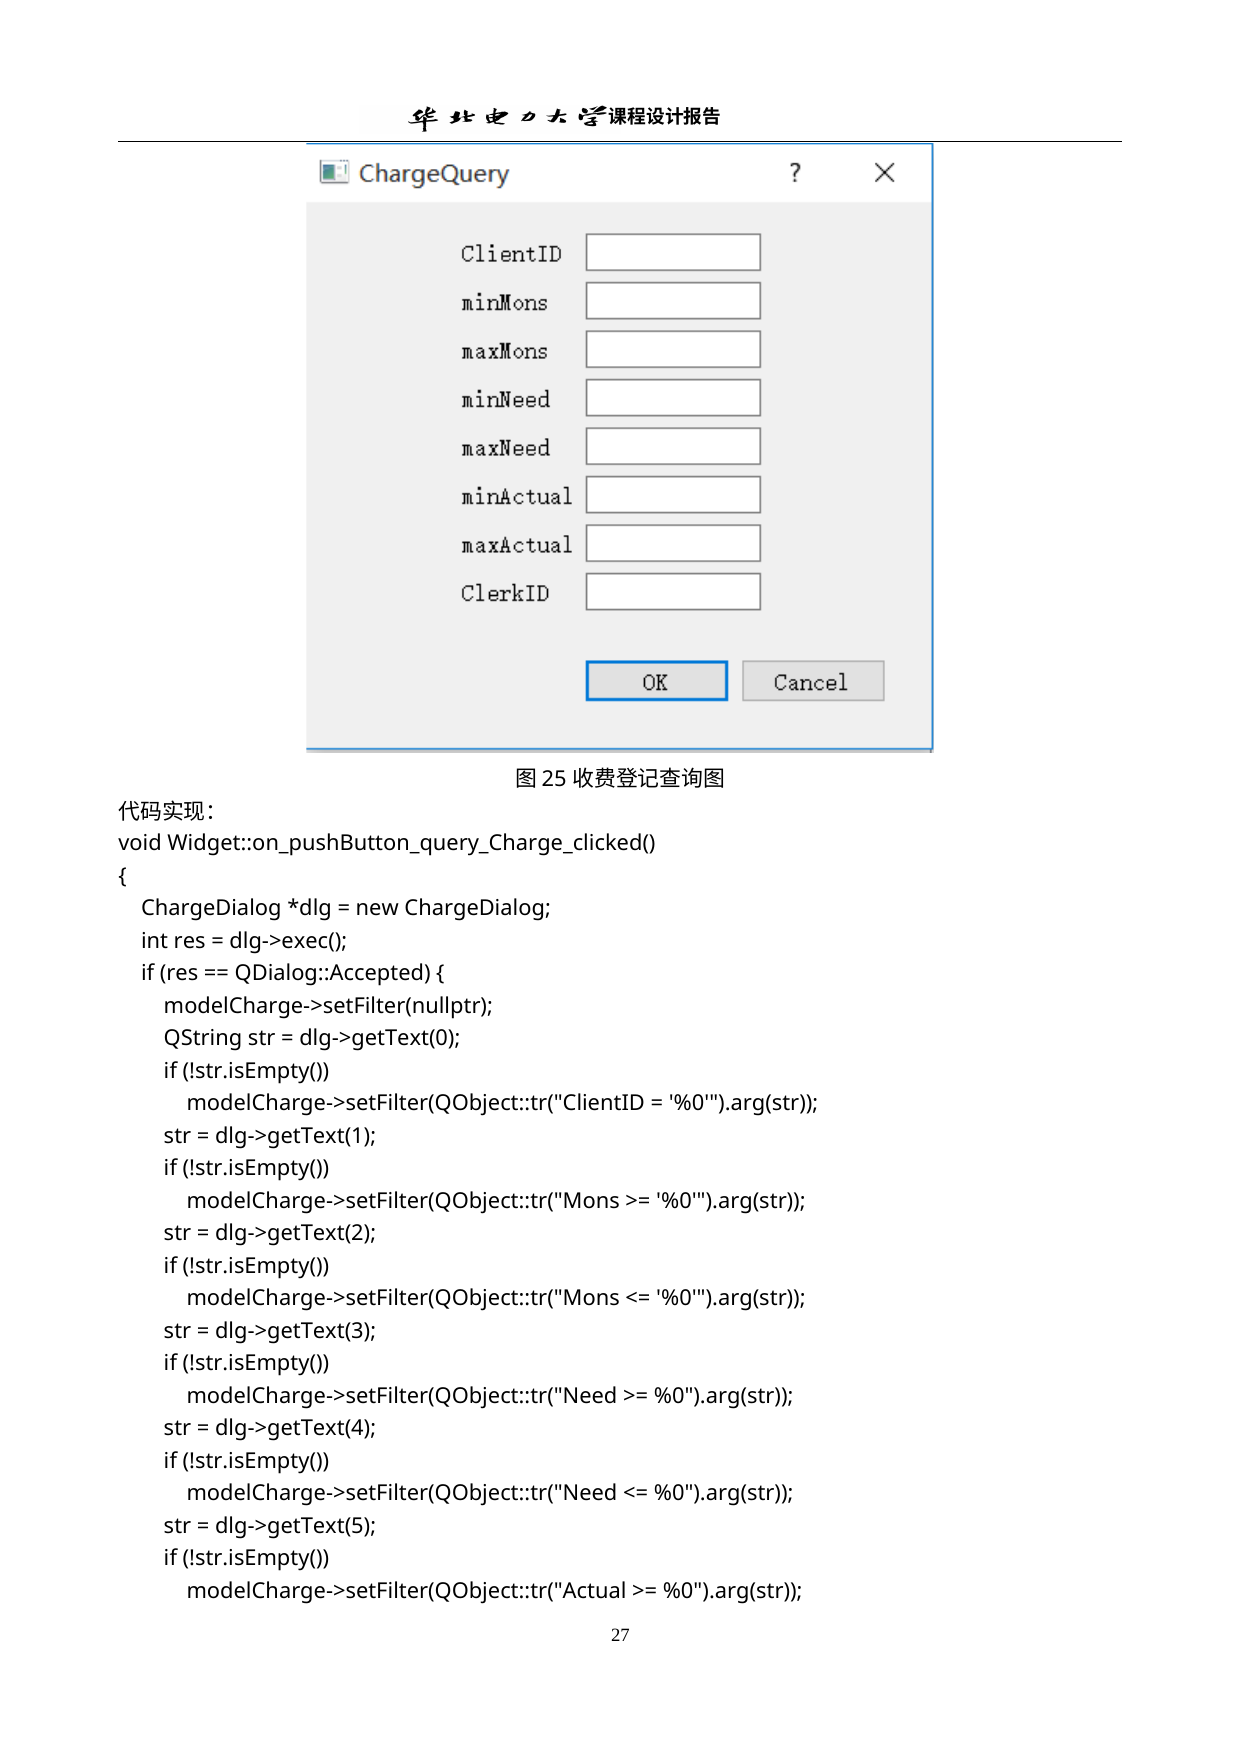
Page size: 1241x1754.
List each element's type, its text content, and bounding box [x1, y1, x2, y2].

text if (!str.isEmpty()) [118, 1248, 1122, 1281]
text void Widget::on_pushButton_query_Charge_clicked() [118, 826, 1122, 858]
picture [358, 105, 622, 134]
text if (!str.isEmpty()) [118, 1541, 1122, 1573]
text str = dlg->getText(4); [118, 1411, 1122, 1443]
text str = dlg->getText(5); [118, 1508, 1122, 1541]
text int res = dlg->exec(); [118, 923, 1122, 956]
text QString str = dlg->getText(0); [118, 1021, 1122, 1053]
text modelCharge->setFilter(QObject::tr("Need <= %0").arg(str)); [118, 1476, 1122, 1508]
text if (res == QDialog::Accepted) { [118, 956, 1122, 988]
text str = dlg->getText(1); [118, 1118, 1122, 1151]
text if (!str.isEmpty()) [118, 1443, 1122, 1476]
text if (!str.isEmpty()) [118, 1346, 1122, 1378]
picture [306, 143, 934, 753]
text str = dlg->getText(3); [118, 1313, 1122, 1346]
text ChargeDialog *dlg = new ChargeDialog; [118, 891, 1122, 923]
text modelCharge->setFilter(QObject::tr("ClientID = '%0'").arg(str)); [118, 1086, 1122, 1118]
text 代码实现： [118, 793, 1122, 826]
text 图25 收费登记查询图 [118, 761, 1122, 793]
text modelCharge->setFilter(QObject::tr("Need >= %0").arg(str)); [118, 1378, 1122, 1411]
text if (!str.isEmpty()) [118, 1151, 1122, 1183]
text modelCharge->setFilter(QObject::tr("Mons >= '%0'").arg(str)); [118, 1183, 1122, 1216]
text modelCharge->setFilter(QObject::tr("Actual >= %0").arg(str)); [118, 1573, 1122, 1606]
text if (!str.isEmpty()) [118, 1053, 1122, 1086]
text str = dlg->getText(2); [118, 1216, 1122, 1248]
text modelCharge->setFilter(QObject::tr("Mons <= '%0'").arg(str)); [118, 1281, 1122, 1313]
text { [118, 858, 1122, 891]
text modelCharge->setFilter(nullptr); [118, 988, 1122, 1021]
